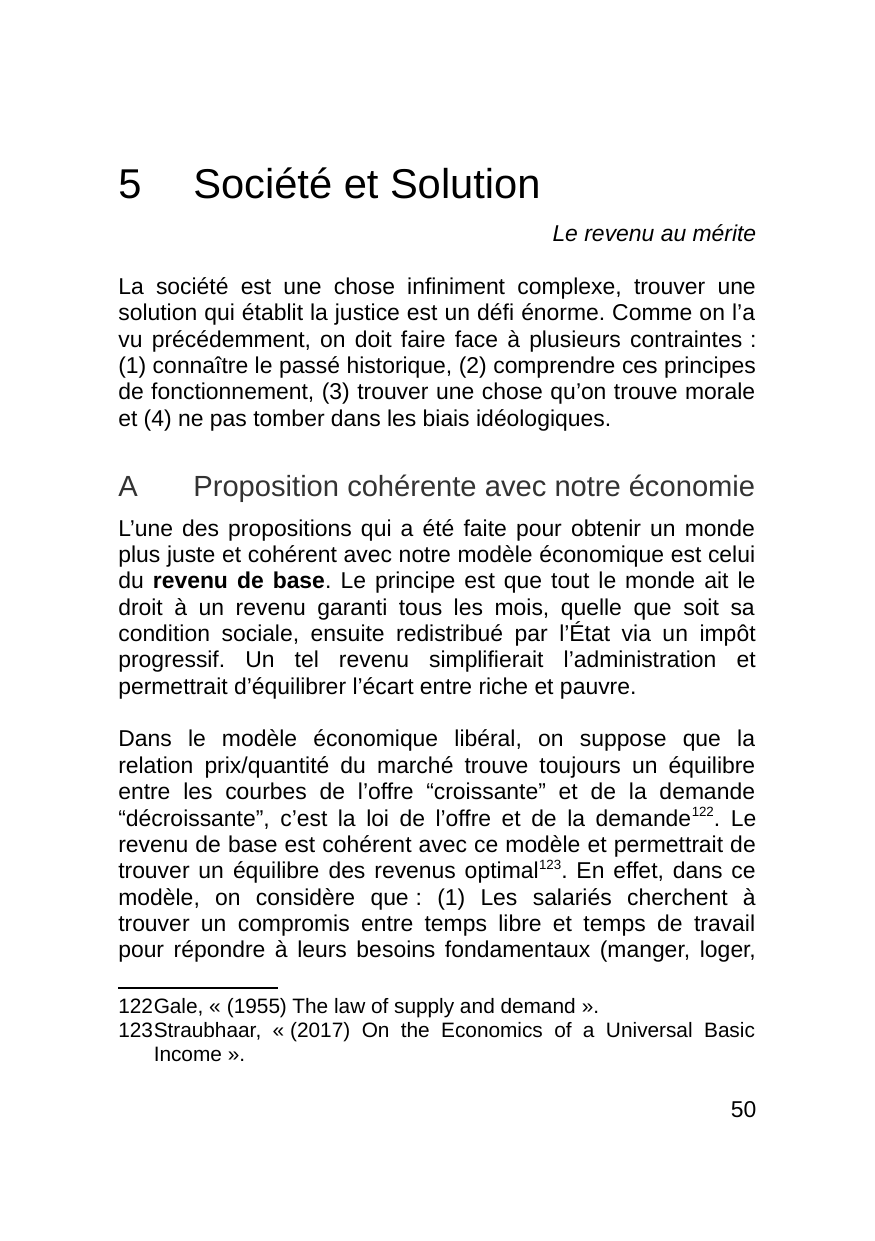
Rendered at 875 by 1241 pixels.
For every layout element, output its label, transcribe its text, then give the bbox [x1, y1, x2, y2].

text Le revenu au mérite [118, 220, 756, 247]
text Gale, « (1955) The law of supply and demand ». [118, 994, 756, 1018]
text L’une des propositions qui a été faite pour obtenir un monde plus juste et cohérent avec notre modèle économique est celui du revenu de base. Le principe est que tout le monde ait le droit à un revenu garanti tous les mois, quelle que soit sa condition sociale, ensuite redistribué par l’État via un impôt progressif. Un tel revenu simplifierait l’administration et permettrait d’équilibrer l’écart entre riche et pauvre. [118, 514, 756, 699]
text La société est une chose infiniment complexe, trouver une solution qui établit la justice est un défi énorme. Comme on l’a vu précédemment, on doit faire face à plusieurs contraintes : (1) connaître le passé historique, (2) comprendre ces principes de fonctionnement, (3) trouver une chose qu’on trouve morale et (4) ne pas tomber dans les biais idéologiques. [118, 273, 756, 431]
subtitle Proposition cohérente avec notre économie [118, 468, 756, 502]
text Dans le modèle économique libéral, on suppose que la relation prix/quantité du marché trouve toujours un équilibre entre les courbes de l’offre “croissante” et de la demande “décroissante”, c’est la loi de l’offre et de la demande. Le revenu de base est cohérent avec ce modèle et permettrait de trouver un équilibre des revenus optimal. En effet, dans ce modèle, on considère que : (1) Les salariés cherchent à trouver un compromis entre temps libre et temps de travail pour répondre à leurs besoins fondamentaux (manger, loger, [118, 725, 756, 963]
text Straubhaar, « (2017) On the Economics of a Universal Basic Income ». [118, 1018, 756, 1066]
subtitle Société et Solution [118, 160, 756, 208]
